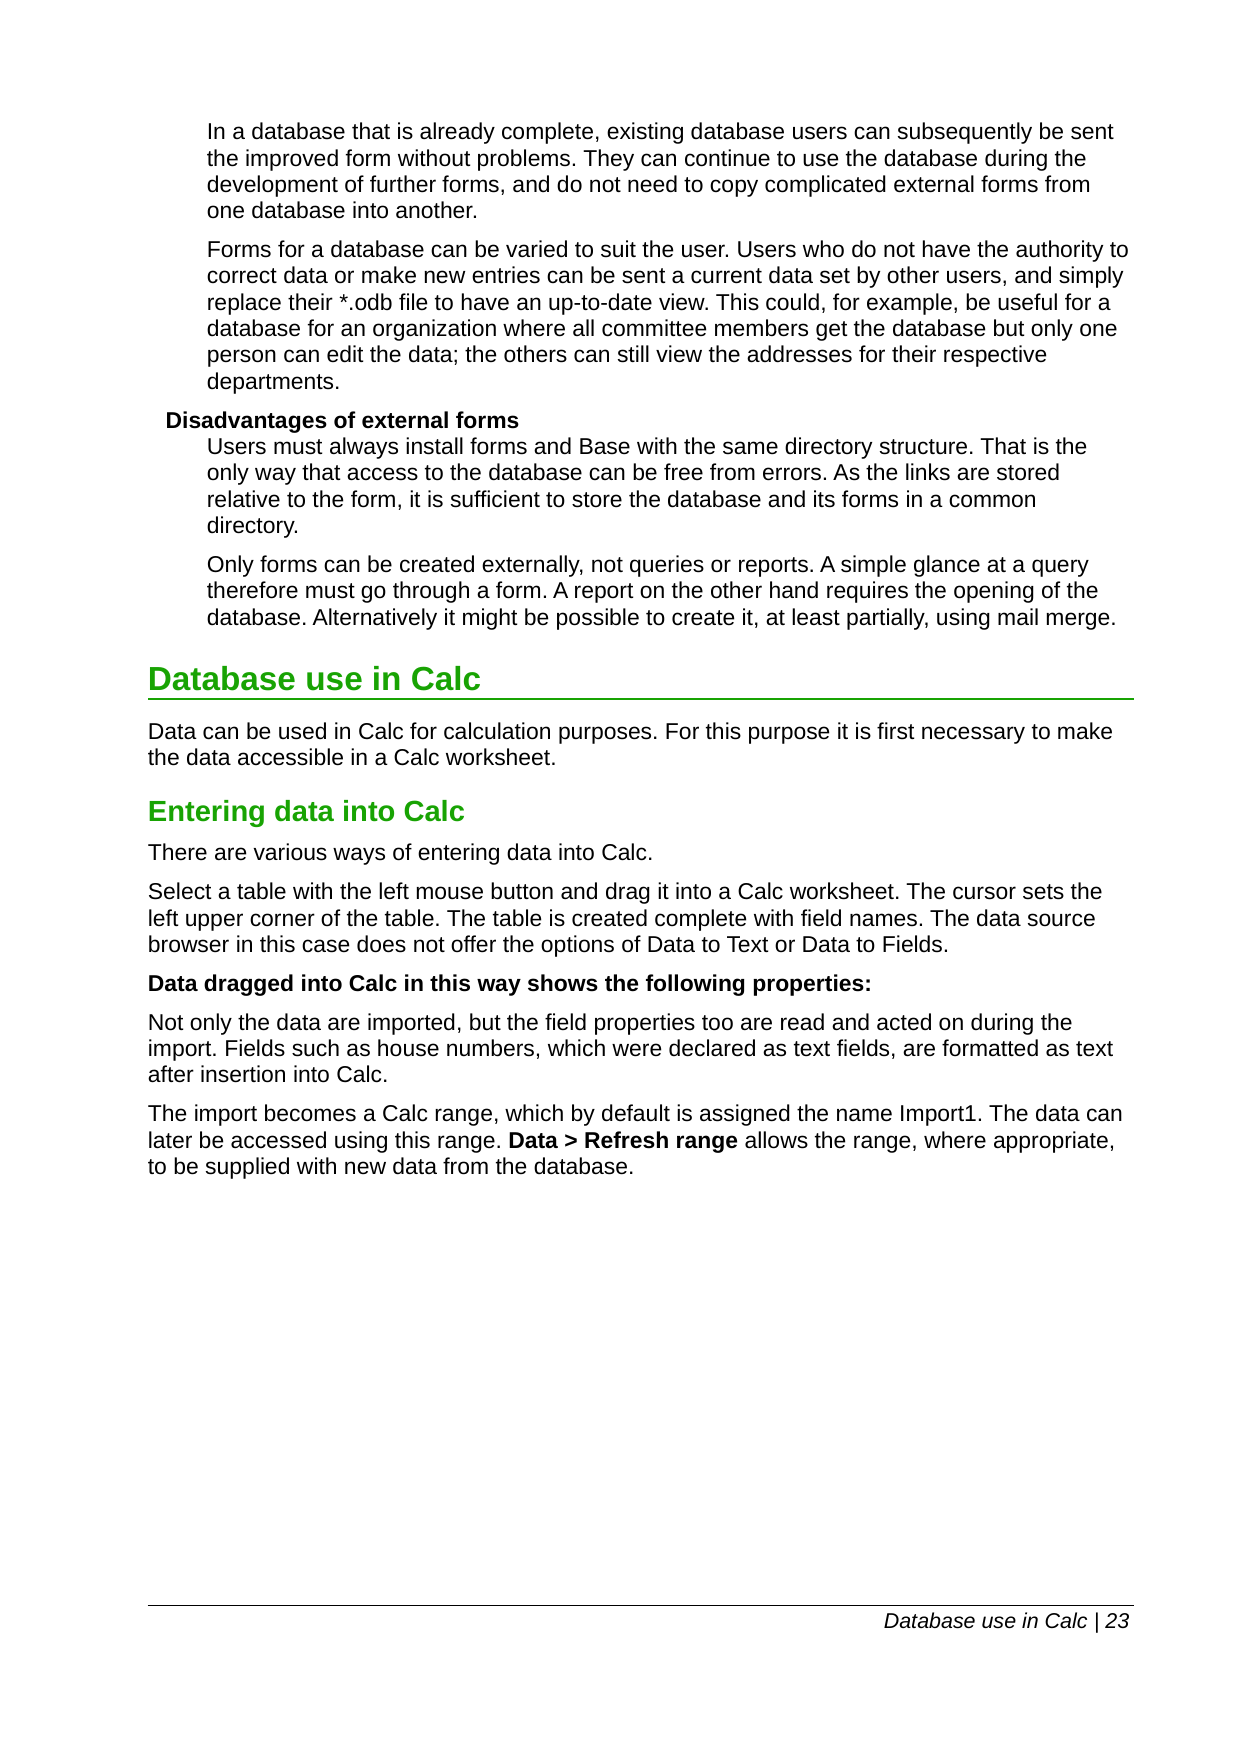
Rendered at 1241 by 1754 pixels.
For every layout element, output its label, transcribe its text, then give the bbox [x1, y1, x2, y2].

text Users must always install forms and Base with the same directory structure. That is the only way that access to the database can be free from errors. As the links are stored relative to the form, it is sufficient to store the database and its forms in a common directory. [207, 433, 1134, 538]
text Only forms can be created externally, not queries or reports. A simple glance at a query therefore must go through a form. A report on the other hand requires the opening of the database. Alternatively it might be possible to create it, at least partially, using mail merge. [207, 551, 1134, 630]
text Forms for a database can be varied to suit the user. Users who do not have the authority to correct data or make new entries can be sent a current data set by other users, and simply replace their *.odb file to have an up-to-date view. This could, for example, be useful for a database for an organization where all committee members get the database but only one person can edit the data; the others can still view the addresses for their respective departments. [207, 236, 1134, 394]
text In a database that is already complete, existing database users can subsequently be sent the improved form without problems. They can continue to use the database during the development of further forms, and do not need to copy complicated external forms from one database into another. [207, 118, 1134, 223]
text There are various ways of entering data into Calc. [148, 839, 1134, 866]
text Data dragged into Calc in this way shows the following properties: [148, 970, 1134, 996]
text The import becomes a Calc range, which by default is assigned the name Import1. The data can later be accessed using this range. Data > Refresh range allows the range, where appropriate, to be supplied with new data from the database. [148, 1100, 1134, 1179]
text Select a table with the left mouse button and drag it into a Calc worksheet. The cursor sets the left upper corner of the table. The table is created complete with field names. The data source browser in this case does not offer the options of Data to Text or Data to Fields. [148, 878, 1134, 957]
subtitle Database use in Calc [148, 659, 1134, 698]
text Disadvantages of external forms [165, 407, 1134, 433]
text Data can be used in Calc for calculation purposes. For this purpose it is first necessary to make the data accessible in a Calc worksheet. [148, 718, 1134, 770]
subtitle Entering data into Calc [148, 794, 1134, 828]
text Not only the data are imported, but the field properties too are read and acted on during the import. Fields such as house numbers, which were declared as text fields, are formatted as text after insertion into Calc. [148, 1009, 1134, 1088]
